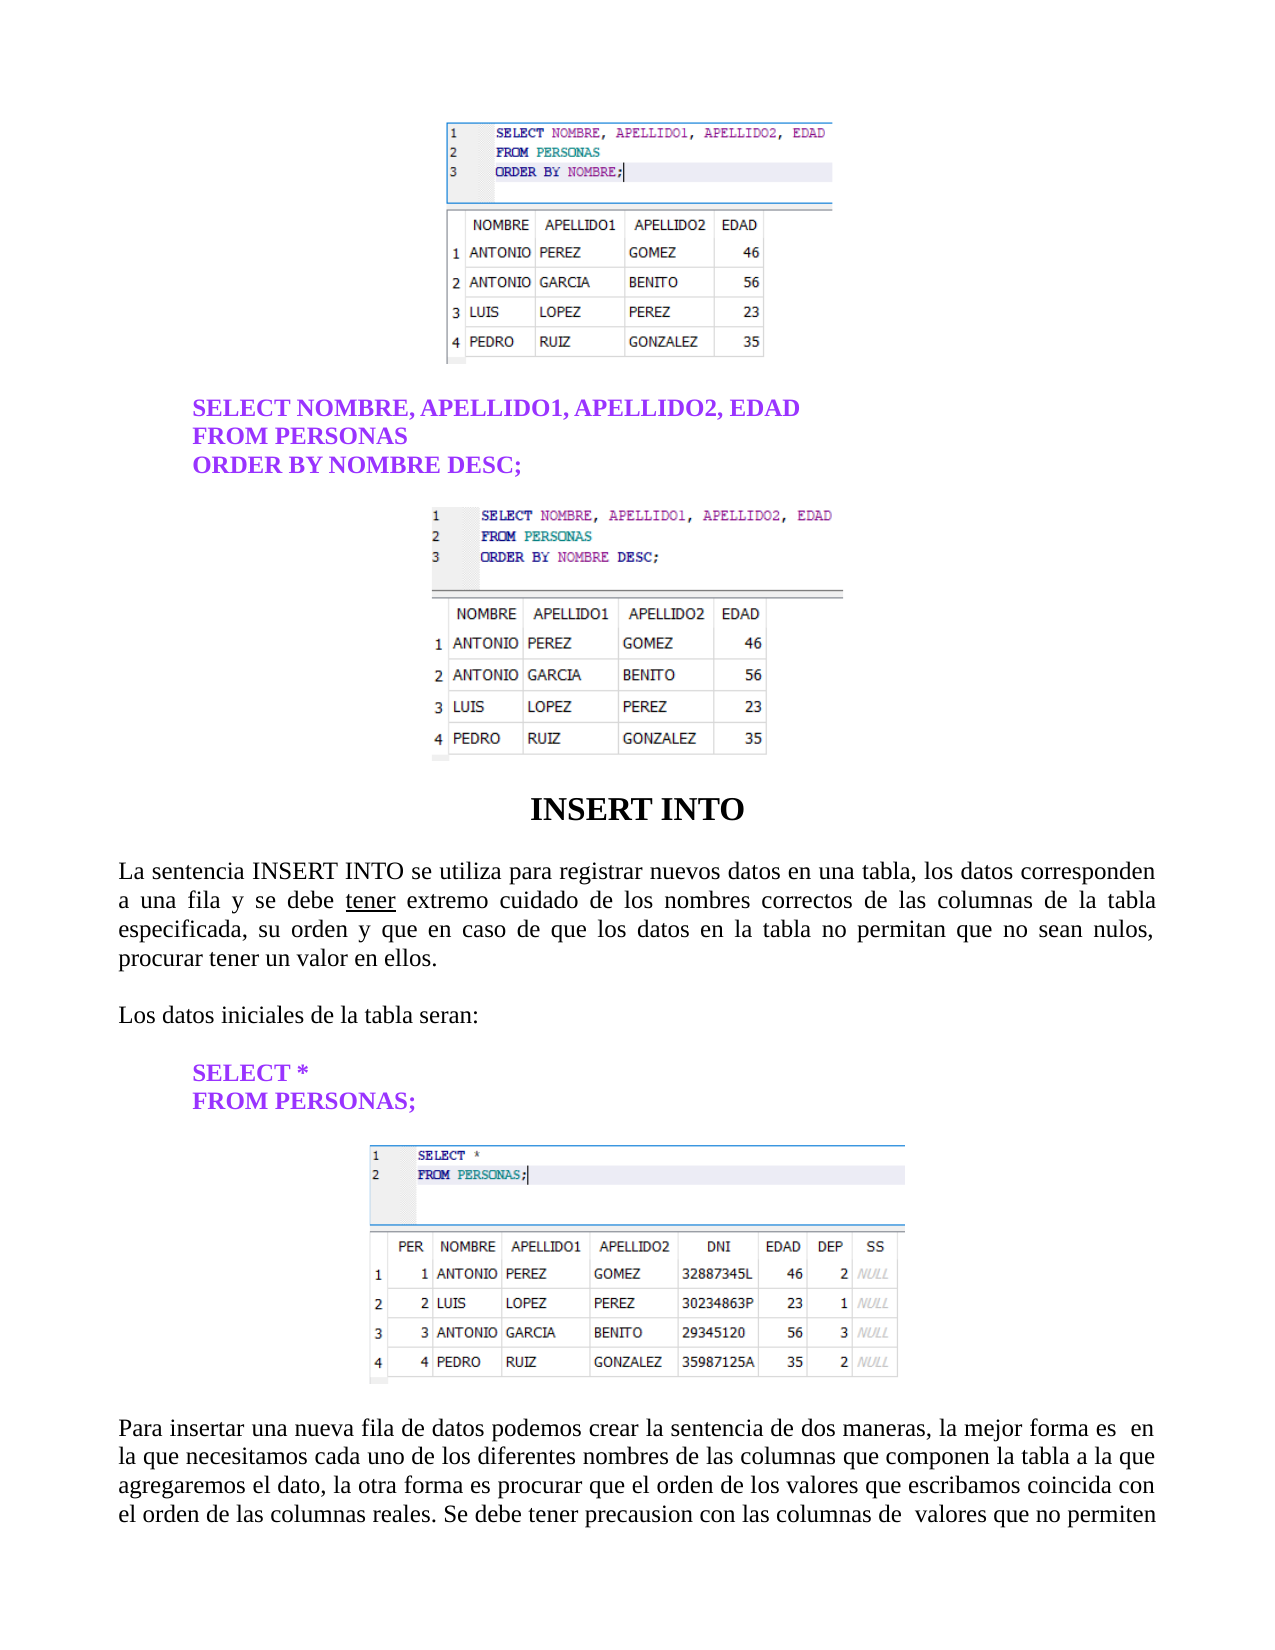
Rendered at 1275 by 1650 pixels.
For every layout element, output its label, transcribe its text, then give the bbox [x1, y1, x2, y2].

text Los datos iniciales de la tabla seran: [118, 1000, 1157, 1029]
text Para insertar una nueva fila de datos podemos crear la sentencia de dos maneras, la mejor forma es en la que necesitamos cada uno de los diferentes nombres de las columnas que componen la tabla a la que agregaremos el dato, la otra forma es procurar que el orden de los valores que escribamos coincida con el orden de las columnas reales. Se debe tener precausion con las columnas de valores que no permiten [118, 1413, 1157, 1528]
picture [431, 507, 844, 761]
text FROM PERSONAS; [118, 1086, 1157, 1115]
text SELECT NOMBRE, APELLIDO1, APELLIDO2, EDAD [118, 393, 1157, 421]
text La sentencia INSERT INTO se utiliza para registrar nuevos datos en una tabla, los datos corresponden a una fila y se debe tener extremo cuidado de los nombres correctos de las columnas de la tabla especificada, su orden y que en caso de que los datos en la tabla no permitan que no sean nulos, procurar tener un valor en ellos. [118, 856, 1157, 971]
text SELECT * [118, 1058, 1157, 1086]
text FROM PERSONAS [118, 421, 1157, 450]
text INSERT INTO [118, 789, 1157, 828]
text ORDER BY NOMBRE DESC; [118, 450, 1157, 479]
picture [442, 118, 833, 364]
picture [369, 1143, 905, 1384]
